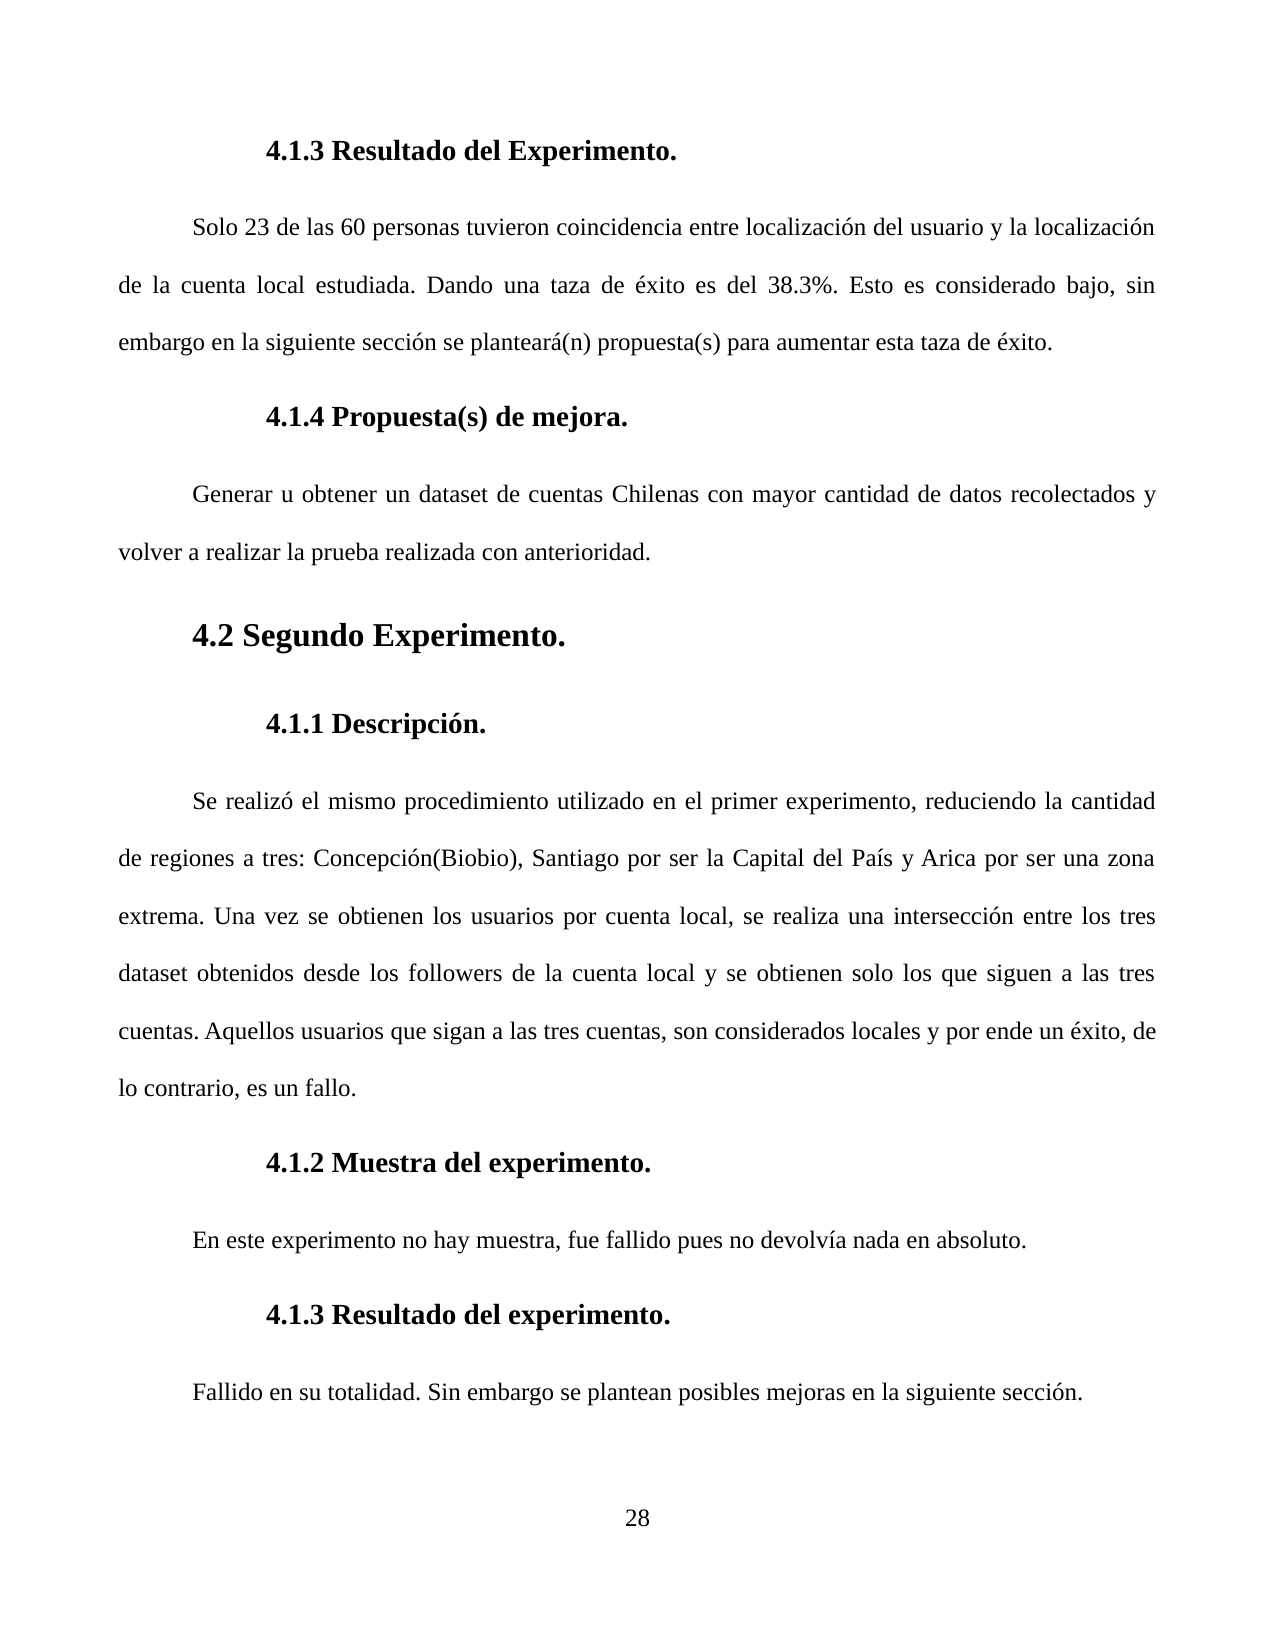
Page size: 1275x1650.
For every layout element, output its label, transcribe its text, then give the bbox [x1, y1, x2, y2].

text Fallido en su totalidad. Sin embargo se plantean posibles mejoras en la siguiente sección. [118, 1377, 1157, 1406]
subtitle 4.2 Segundo Experimento. [118, 615, 1157, 653]
subtitle 4.1.1 Descripción. [118, 706, 1157, 740]
text Se realizó el mismo procedimiento utilizado en el primer experimento, reduciendo la cantidad de regiones a tres: Concepción(Biobio), Santiago por ser la Capital del País y Arica por ser una zona extrema. Una vez se obtienen los usuarios por cuenta local, se realiza una intersección entre los tres dataset obtenidos desde los followers de la cuenta local y se obtienen solo los que siguen a las tres cuentas. Aquellos usuarios que sigan a las tres cuentas, son considerados locales y por ende un éxito, de lo contrario, es un fallo. [118, 786, 1157, 1102]
text En este experimento no hay muestra, fue fallido pues no devolvía nada en absoluto. [118, 1225, 1157, 1254]
subtitle 4.1.2 Muestra del experimento. [118, 1146, 1157, 1179]
subtitle 4.1.3 Resultado del Experimento. [118, 133, 1157, 166]
subtitle 4.1.4 Propuesta(s) de mejora. [118, 399, 1157, 433]
subtitle 4.1.3 Resultado del experimento. [118, 1297, 1157, 1331]
text Generar u obtener un dataset de cuentas Chilenas con mayor cantidad de datos recolectados y volver a realizar la prueba realizada con anterioridad. [118, 479, 1157, 565]
text Solo 23 de las 60 personas tuvieron coincidencia entre localización del usuario y la localización de la cuenta local estudiada. Dando una taza de éxito es del 38.3%. Esto es considerado bajo, sin embargo en la siguiente sección se planteará(n) propuesta(s) para aumentar esta taza de éxito. [118, 212, 1157, 356]
